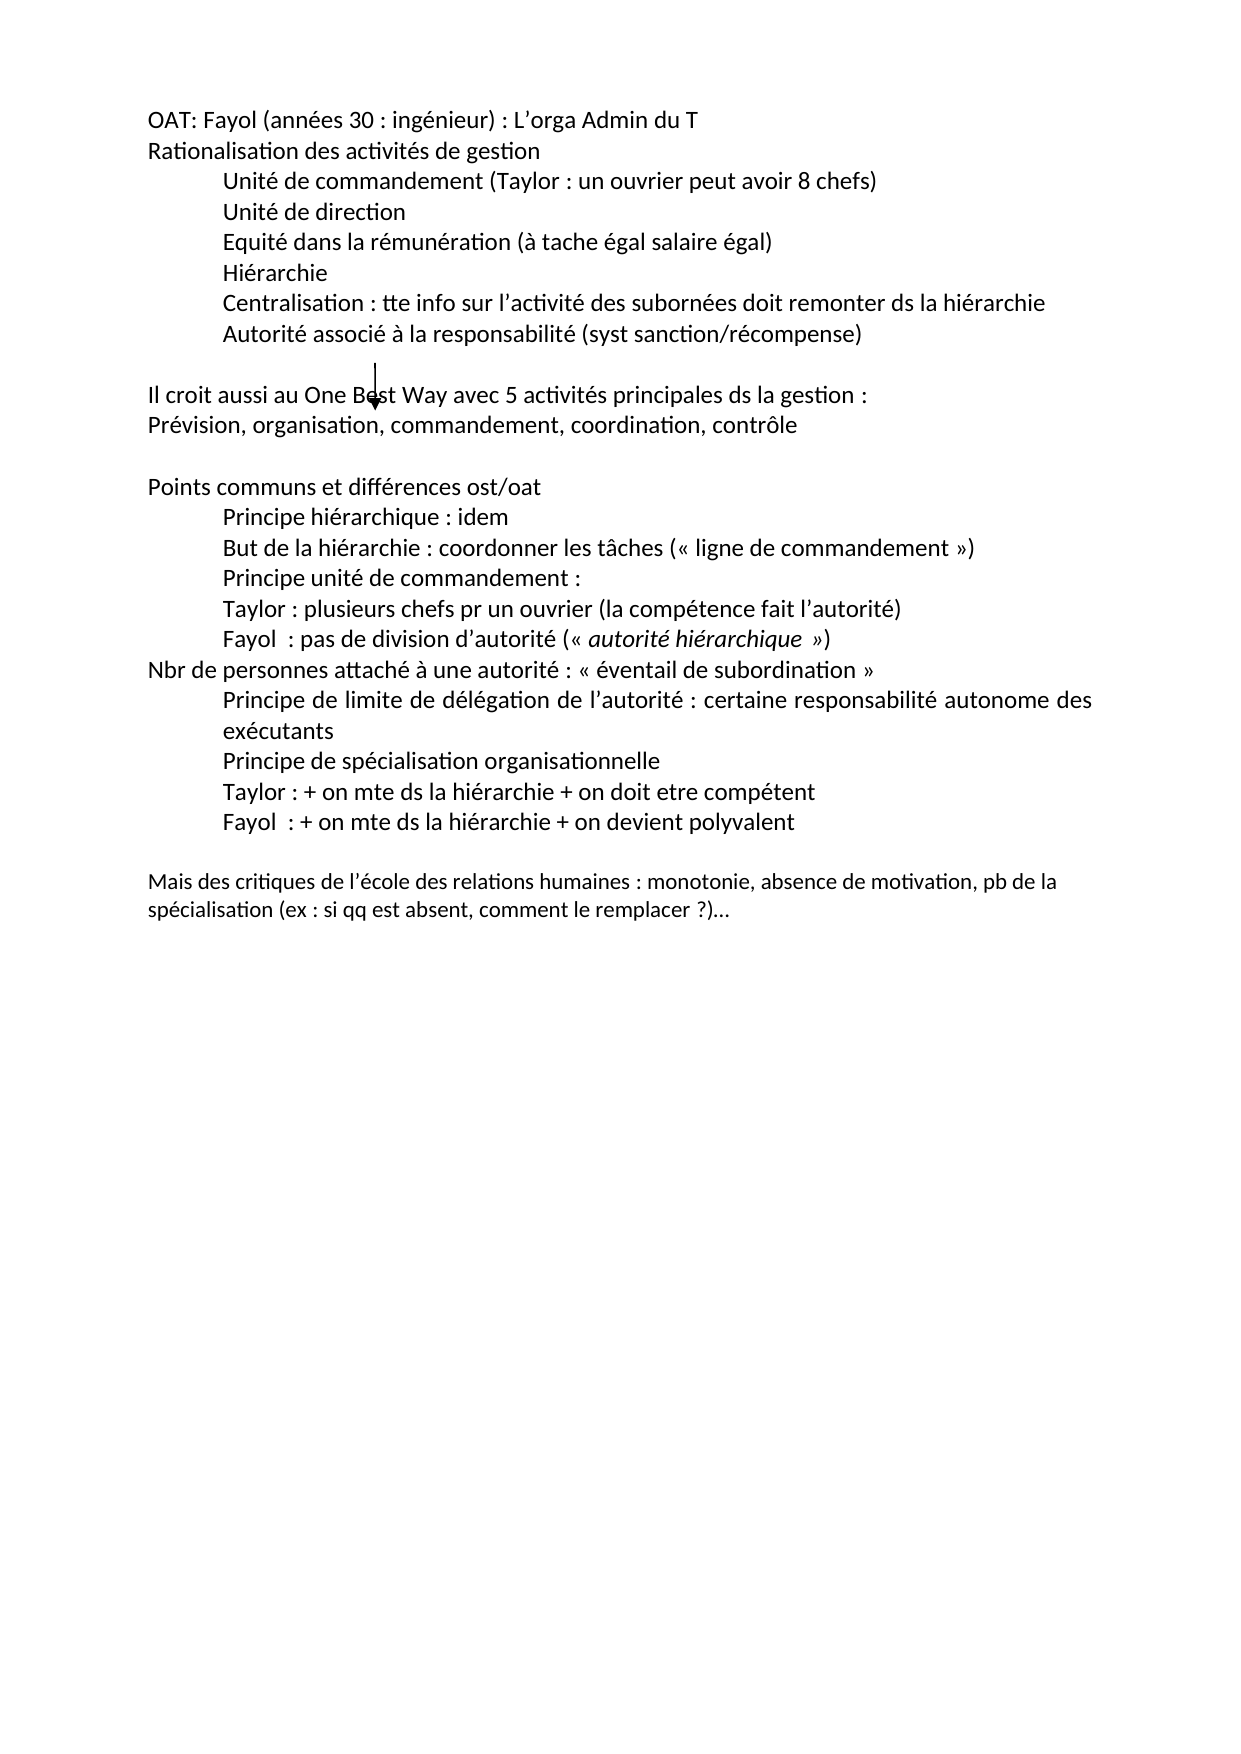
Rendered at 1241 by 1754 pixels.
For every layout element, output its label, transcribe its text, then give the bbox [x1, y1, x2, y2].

text OAT: Fayol (années 30 : ingénieur) : L’orga Admin du T [148, 104, 1093, 135]
list Taylor : + on mte ds la hiérarchie + on doit etre compétent [223, 776, 1093, 806]
text Nbr de personnes attaché à une autorité : « éventail de subordination » [148, 654, 1093, 684]
text Il croit aussi au One Best Way avec 5 activités principales ds la gestion : [376, 379, 1093, 409]
list Fayol : pas de division d’autorité (« autorité hiérarchique ») [223, 623, 1093, 654]
text Rationalisation des activités de gestion [148, 135, 1093, 165]
list Principe de limite de délégation de l’autorité : certaine responsabilité autonome des exécutants [223, 684, 1093, 745]
text Points communs et différences ost/oat [148, 471, 1093, 501]
list Autorité associé à la responsabilité (syst sanction/récompense) [223, 318, 1093, 348]
list Principe unité de commandement : [223, 562, 1093, 593]
list Unité de commandement (Taylor : un ouvrier peut avoir 8 chefs) [223, 165, 1093, 196]
list Equité dans la rémunération (à tache égal salaire égal) [223, 226, 1093, 257]
list Principe hiérarchique : idem [223, 501, 1093, 532]
list But de la hiérarchie : coordonner les tâches (« ligne de commandement ») [223, 532, 1093, 562]
text Prévision, organisation, commandement, coordination, contrôle [148, 409, 1093, 440]
list Hiérarchie [223, 257, 1093, 287]
list Taylor : plusieurs chefs pr un ouvrier (la compétence fait l’autorité) [223, 593, 1093, 623]
text Mais des critiques de l’école des relations humaines : monotonie, absence de motivation, pb de la spécialisation (ex : si qq est absent, comment le remplacer ?)… [148, 867, 1093, 923]
list Fayol : + on mte ds la hiérarchie + on devient polyvalent [223, 806, 1093, 837]
list Principe de spécialisation organisationnelle [223, 745, 1093, 776]
list Unité de direction [223, 196, 1093, 226]
text Il croit aussi au One Best Way avec 5 activités principales ds la gestion : [148, 379, 374, 409]
list Centralisation : tte info sur l’activité des subornées doit remonter ds la hiérarchie [223, 287, 1093, 318]
